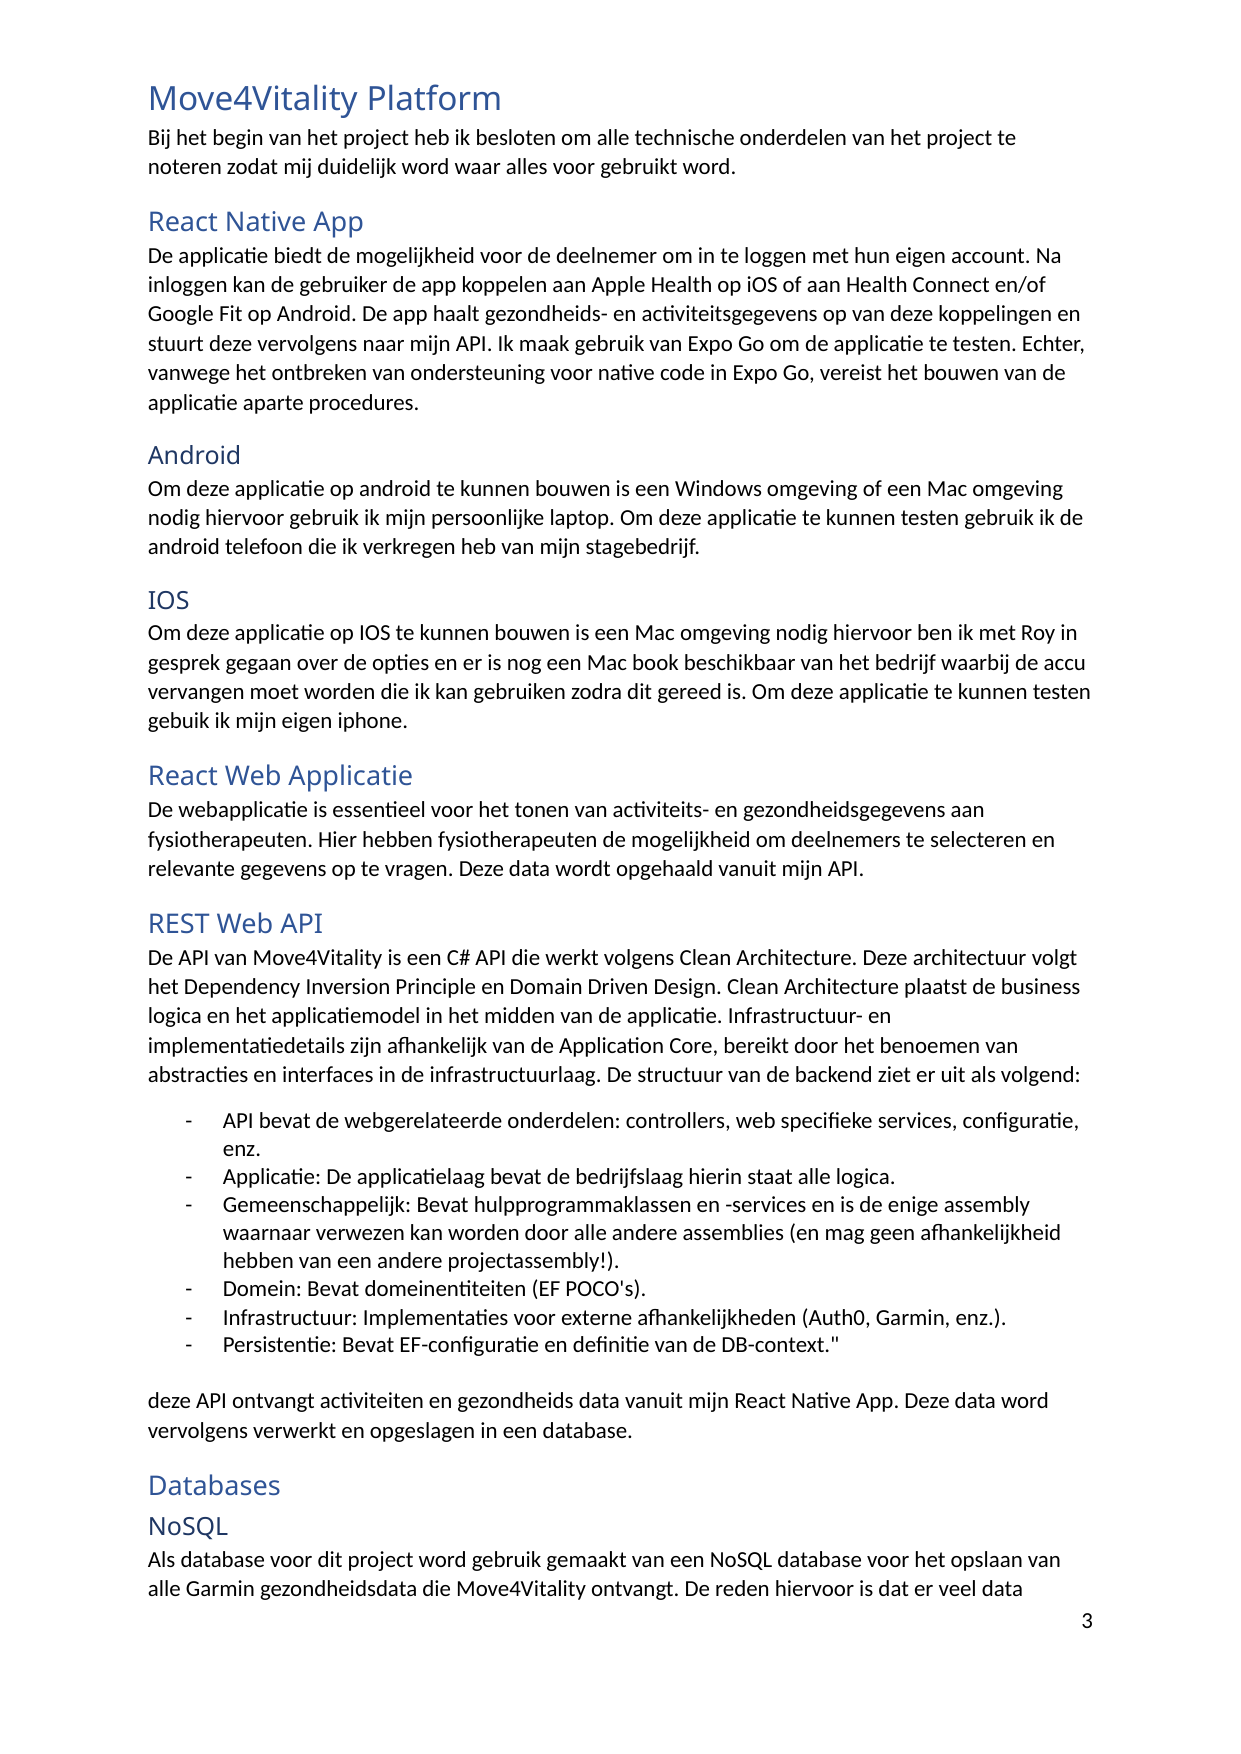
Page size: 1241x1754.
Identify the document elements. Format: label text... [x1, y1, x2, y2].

list Domein: Bevat domeinentiteiten (EF POCO's). [185, 1274, 1093, 1303]
subtitle IOS [148, 583, 1093, 617]
list Persistentie: Bevat EF-configuratie en definitie van de DB-context." [185, 1331, 1093, 1359]
text De webapplicatie is essentieel voor het tonen van activiteits- en gezondheidsgegevens aan fysiotherapeuten. Hier hebben fysiotherapeuten de mogelijkheid om deelnemers te selecteren en relevante gegevens op te vragen. Deze data wordt opgehaald vanuit mijn API. [148, 795, 1093, 882]
subtitle REST Web API [148, 904, 1093, 941]
subtitle React Web Applicatie [148, 757, 1093, 793]
text Om deze applicatie op IOS te kunnen bouwen is een Mac omgeving nodig hiervoor ben ik met Roy in gesprek gegaan over de opties en er is nog een Mac book beschikbaar van het bedrijf waarbij de accu vervangen moet worden die ik kan gebruiken zodra dit gereed is. Om deze applicatie te kunnen testen gebuik ik mijn eigen iphone. [148, 618, 1093, 734]
subtitle Databases [148, 1466, 1093, 1503]
list Gemeenschappelijk: Bevat hulpprogrammaklassen en -services en is de enige assembly waarnaar verwezen kan worden door alle andere assemblies (en mag geen afhankelijkheid hebben van een andere projectassembly!). [185, 1191, 1093, 1274]
text De applicatie biedt de mogelijkheid voor de deelnemer om in te loggen met hun eigen account. Na inloggen kan de gebruiker de app koppelen aan Apple Health op iOS of aan Health Connect en/of Google Fit op Android. De app haalt gezondheids- en activiteitsgegevens op van deze koppelingen en stuurt deze vervolgens naar mijn API. Ik maak gebruik van Expo Go om de applicatie te testen. Echter, vanwege het ontbreken van ondersteuning voor native code in Expo Go, vereist het bouwen van de applicatie aparte procedures. [148, 241, 1093, 416]
subtitle Move4Vitality Platform [148, 75, 1093, 120]
subtitle React Native App [148, 202, 1093, 239]
list Infrastructuur: Implementaties voor externe afhankelijkheden (Auth0, Garmin, enz.). [185, 1303, 1093, 1331]
subtitle Android [148, 438, 1093, 472]
subtitle NoSQL [148, 1509, 1093, 1543]
text deze API ontvangt activiteiten en gezondheids data vanuit mijn React Native App. Deze data word vervolgens verwerkt en opgeslagen in een database. [148, 1387, 1093, 1444]
list API bevat de webgerelateerde onderdelen: controllers, web specifieke services, configuratie, enz. [185, 1106, 1093, 1162]
text De API van Move4Vitality is een C# API die werkt volgens Clean Architecture. Deze architectuur volgt het Dependency Inversion Principle en Domain Driven Design. Clean Architecture plaatst de business logica en het applicatiemodel in het midden van de applicatie. Infrastructuur- en implementatiedetails zijn afhankelijk van de Application Core, bereikt door het benoemen van abstracties en interfaces in de infrastructuurlaag. De structuur van de backend ziet er uit als volgend: [148, 943, 1093, 1088]
text Bij het begin van het project heb ik besloten om alle technische onderdelen van het project te noteren zodat mij duidelijk word waar alles voor gebruikt word. [148, 123, 1093, 180]
list Applicatie: De applicatielaag bevat de bedrijfslaag hierin staat alle logica. [185, 1162, 1093, 1191]
text Om deze applicatie op android te kunnen bouwen is een Windows omgeving of een Mac omgeving nodig hiervoor gebruik ik mijn persoonlijke laptop. Om deze applicatie te kunnen testen gebruik ik de android telefoon die ik verkregen heb van mijn stagebedrijf. [148, 474, 1093, 560]
text Als database voor dit project word gebruik gemaakt van een NoSQL database voor het opslaan van alle Garmin gezondheidsdata die Move4Vitality ontvangt. De reden hiervoor is dat er veel data [148, 1545, 1093, 1602]
